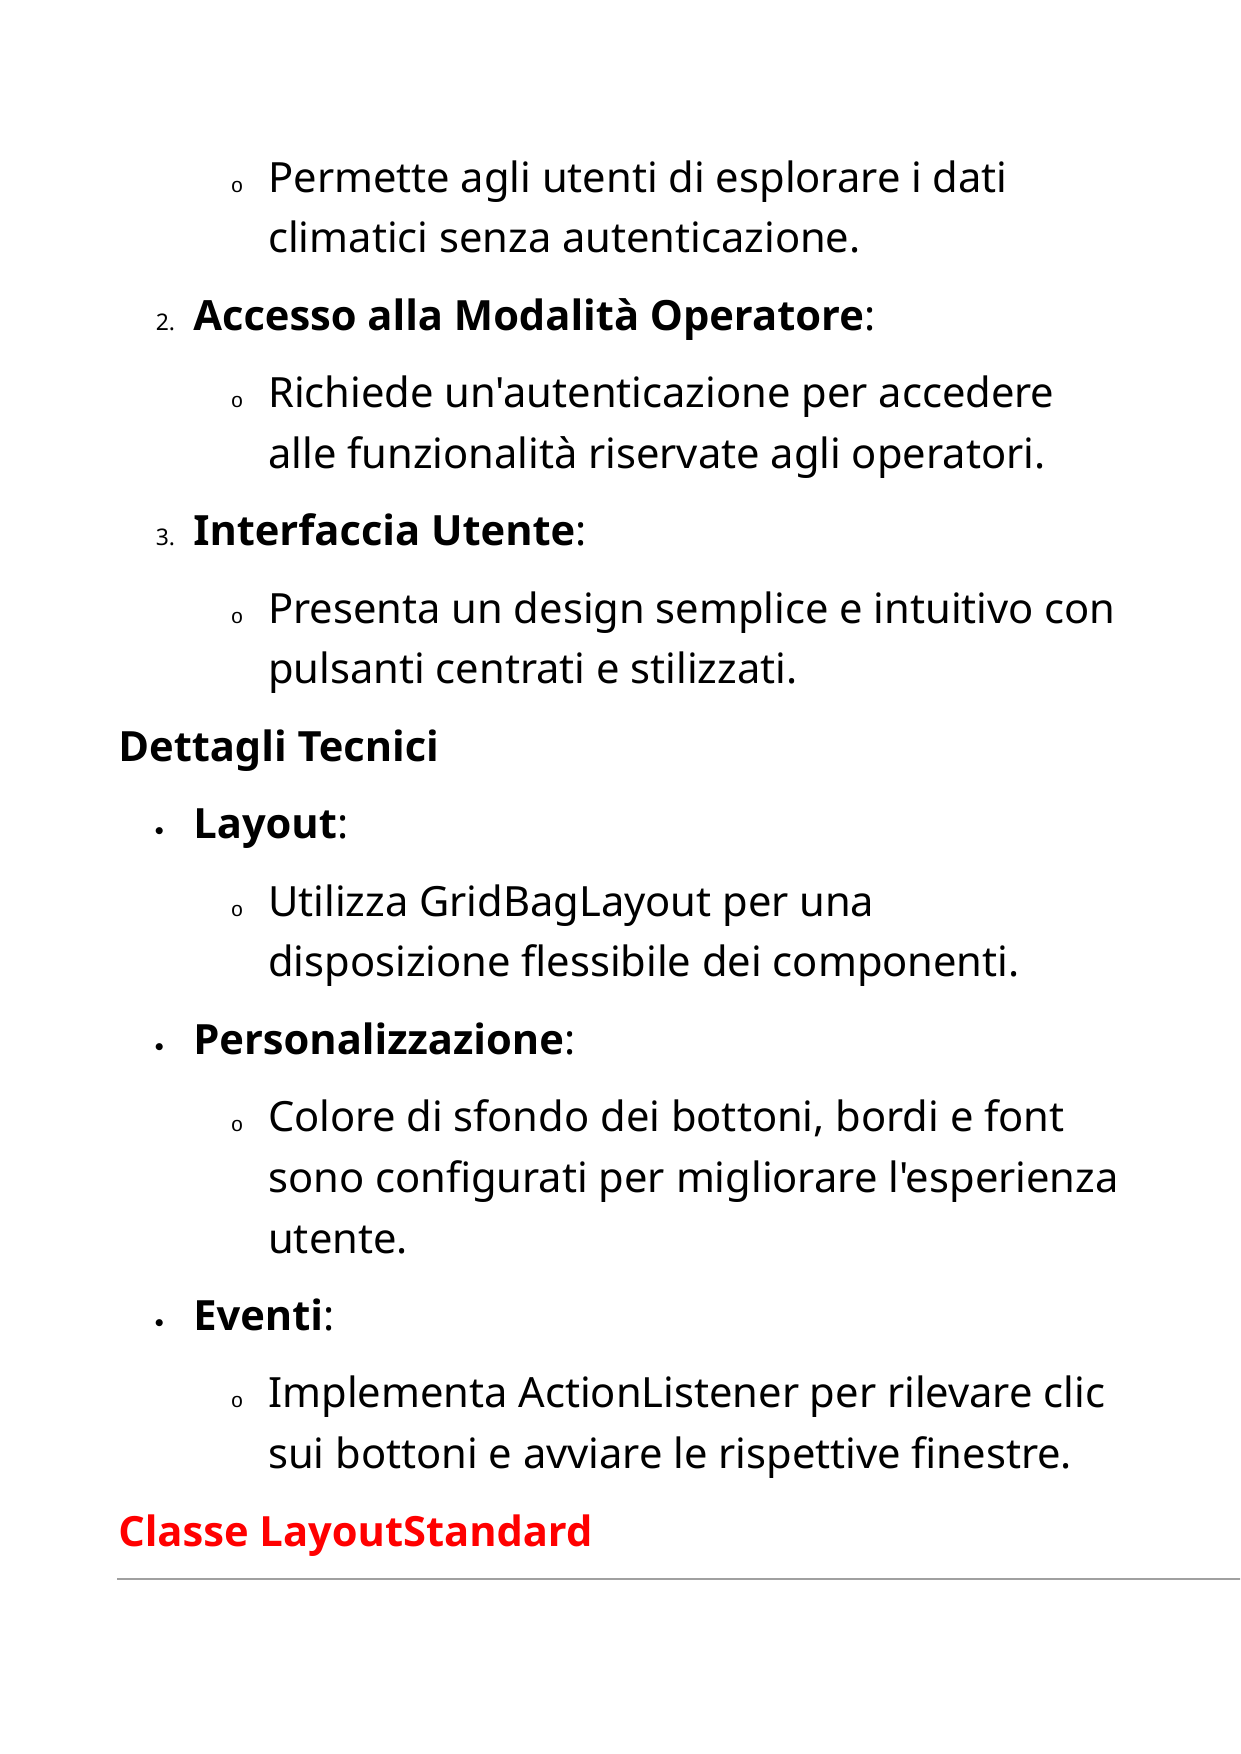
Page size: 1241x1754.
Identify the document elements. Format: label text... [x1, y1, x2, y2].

list Richiede un'autenticazione per accedere alle funzionalità riservate agli operatori. [231, 363, 1122, 481]
text Classe LayoutStandard [118, 1501, 1122, 1558]
list Permette agli utenti di esplorare i dati climatici senza autenticazione. [231, 148, 1122, 265]
list Personalizzazione: [156, 1010, 1122, 1066]
list Eventi: [156, 1286, 1122, 1343]
list Implementa ActionListener per rilevare clic sui bottoni e avviare le rispettive finestre. [231, 1363, 1122, 1481]
list Colore di sfondo dei bottoni, bordi e font sono configurati per migliorare l'esperienza utente. [231, 1087, 1122, 1265]
list Accesso alla Modalità Operatore: [156, 286, 1122, 342]
text Dettagli Tecnici [118, 717, 1122, 773]
list Layout: [156, 794, 1122, 851]
list Interfaccia Utente: [156, 501, 1122, 558]
list Presenta un design semplice e intuitivo con pulsanti centrati e stilizzati. [231, 579, 1122, 696]
list Utilizza GridBagLayout per una disposizione flessibile dei componenti. [231, 872, 1122, 989]
